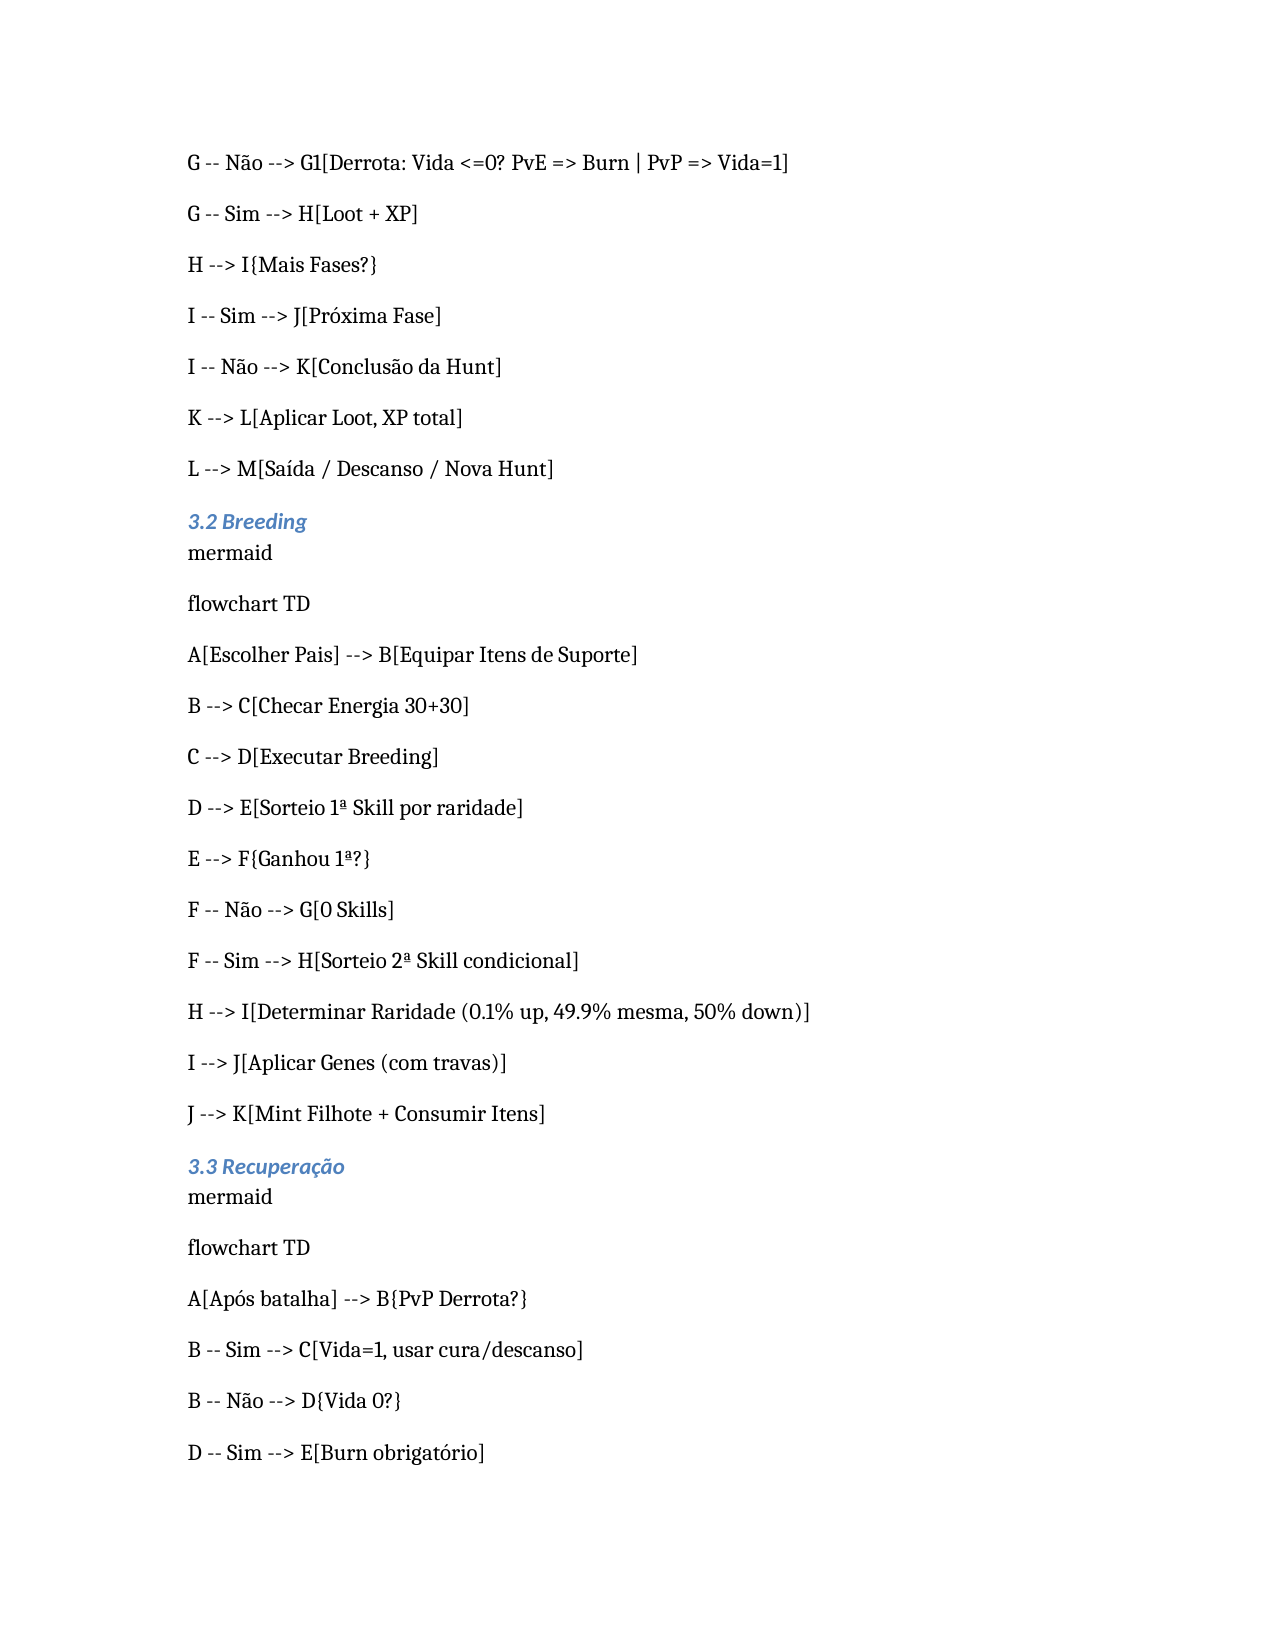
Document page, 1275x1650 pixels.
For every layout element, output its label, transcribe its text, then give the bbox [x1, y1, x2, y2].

text J --> K[Mint Filhote + Consumir Itens] [187, 1101, 1087, 1127]
text I -- Não --> K[Conclusão da Hunt] [187, 354, 1087, 381]
text B --> C[Checar Energia 30+30] [187, 693, 1087, 719]
text L --> M[Saída / Descanso / Nova Hunt] [187, 456, 1087, 483]
text C --> D[Executar Breeding] [187, 744, 1087, 770]
text B -- Sim --> C[Vida=1, usar cura/descanso] [187, 1337, 1087, 1364]
text K --> L[Aplicar Loot, XP total] [187, 405, 1087, 432]
text I --> J[Aplicar Genes (com travas)] [187, 1050, 1087, 1076]
text B -- Não --> D{Vida 0?} [187, 1388, 1087, 1415]
text F -- Sim --> H[Sorteio 2ª Skill condicional] [187, 948, 1087, 974]
text D --> E[Sorteio 1ª Skill por raridade] [187, 795, 1087, 821]
text D -- Sim --> E[Burn obrigatório] [187, 1439, 1087, 1466]
text F -- Não --> G[0 Skills] [187, 897, 1087, 923]
text G -- Não --> G1[Derrota: Vida <=0? PvE => Burn | PvP => Vida=1] [187, 150, 1087, 176]
text flowchart TD [187, 591, 1087, 617]
text H --> I{Mais Fases?} [187, 252, 1087, 278]
text A[Após batalha] --> B{PvP Derrota?} [187, 1286, 1087, 1313]
text G -- Sim --> H[Loot + XP] [187, 201, 1087, 227]
subtitle 3.2 Breeding [187, 507, 1087, 535]
subtitle 3.3 Recuperação [187, 1152, 1087, 1180]
text flowchart TD [187, 1235, 1087, 1262]
text A[Escolher Pais] --> B[Equipar Itens de Suporte] [187, 642, 1087, 668]
text I -- Sim --> J[Próxima Fase] [187, 303, 1087, 329]
text mermaid [187, 1184, 1087, 1211]
text E --> F{Ganhou 1ª?} [187, 846, 1087, 872]
text H --> I[Determinar Raridade (0.1% up, 49.9% mesma, 50% down)] [187, 999, 1087, 1025]
text mermaid [187, 539, 1087, 566]
